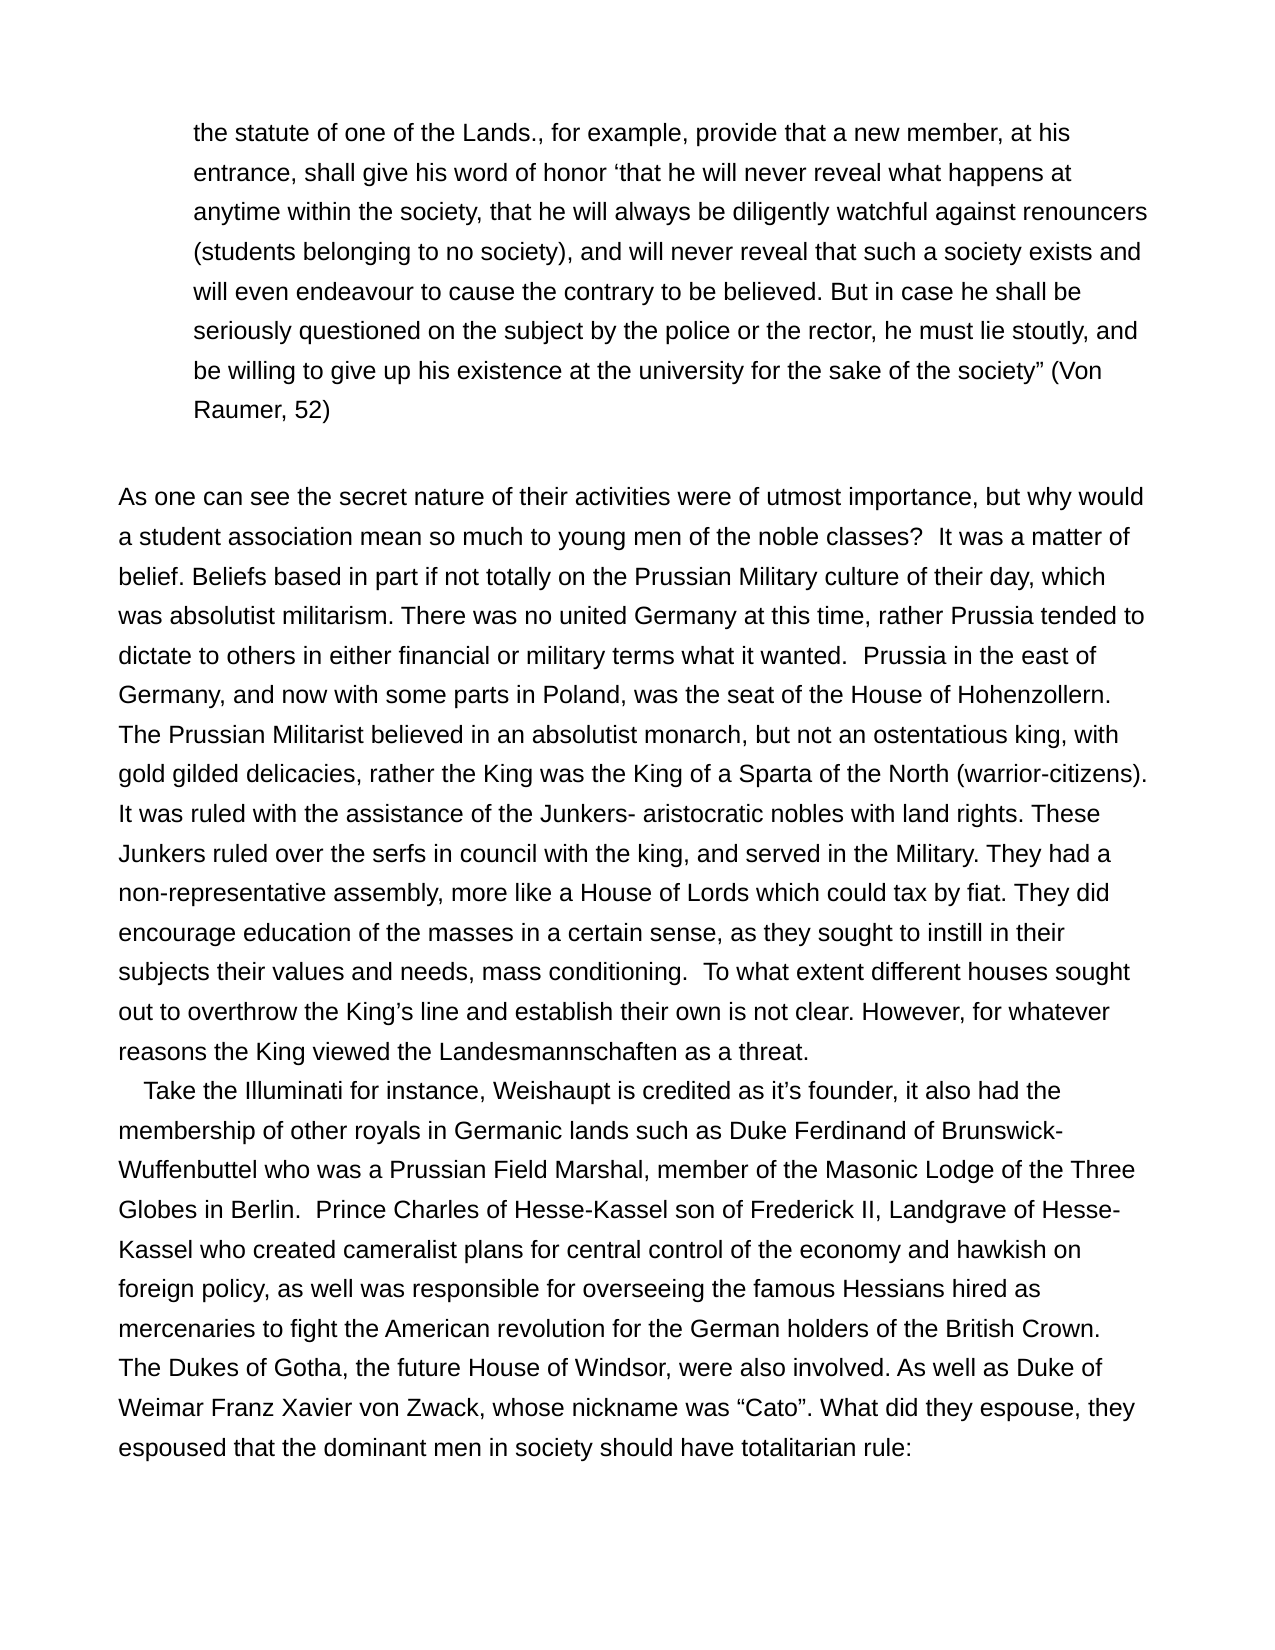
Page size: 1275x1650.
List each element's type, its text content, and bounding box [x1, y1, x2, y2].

text the statute of one of the Lands., for example, provide that a new member, at his entrance, shall give his word of honor ‘that he will never reveal what happens at anytime within the society, that he will always be diligently watchful against renouncers (students belonging to no society), and will never reveal that such a society exists and will even endeavour to cause the contrary to be believed. But in case he shall be seriously questioned on the subject by the police or the rector, he must lie stoutly, and be willing to give up his existence at the university for the sake of the society” (Von Raumer, 52) [193, 118, 1157, 424]
text Take the Illuminati for instance, Weishaupt is credited as it’s founder, it also had the membership of other royals in Germanic lands such as Duke Ferdinand of Brunswick-Wuffenbuttel who was a Prussian Field Marshal, member of the Masonic Lodge of the Three Globes in Berlin. Prince Charles of Hesse-Kassel son of Frederick II, Landgrave of Hesse-Kassel who created cameralist plans for central control of the economy and hawkish on foreign policy, as well was responsible for overseeing the famous Hessians hired as mercenaries to fight the American revolution for the German holders of the British Crown. The Dukes of Gotha, the future House of Windsor, were also involved. As well as Duke of Weimar Franz Xavier von Zwack, whose nickname was “Cato”. What did they espouse, they espoused that the dominant men in society should have totalitarian rule: [118, 1076, 1157, 1461]
text As one can see the secret nature of their activities were of utmost importance, but why would a student association mean so much to young men of the noble classes? It was a matter of belief. Beliefs based in part if not totally on the Prussian Military culture of their day, which was absolutist militarism. There was no united Germany at this time, rather Prussia tended to dictate to others in either financial or military terms what it wanted. Prussia in the east of Germany, and now with some parts in Poland, was the seat of the House of Hohenzollern. The Prussian Militarist believed in an absolutist monarch, but not an ostentatious king, with gold gilded delicacies, rather the King was the King of a Sparta of the North (warrior-citizens). It was ruled with the assistance of the Junkers- aristocratic nobles with land rights. These Junkers ruled over the serfs in council with the king, and served in the Military. They had a non-representative assembly, more like a House of Lords which could tax by fiat. They did encourage education of the masses in a certain sense, as they sought to instill in their subjects their values and needs, mass conditioning. To what extent different houses sought out to overthrow the King’s line and establish their own is not clear. However, for whatever reasons the King viewed the Landesmannschaften as a threat. [118, 482, 1157, 1065]
